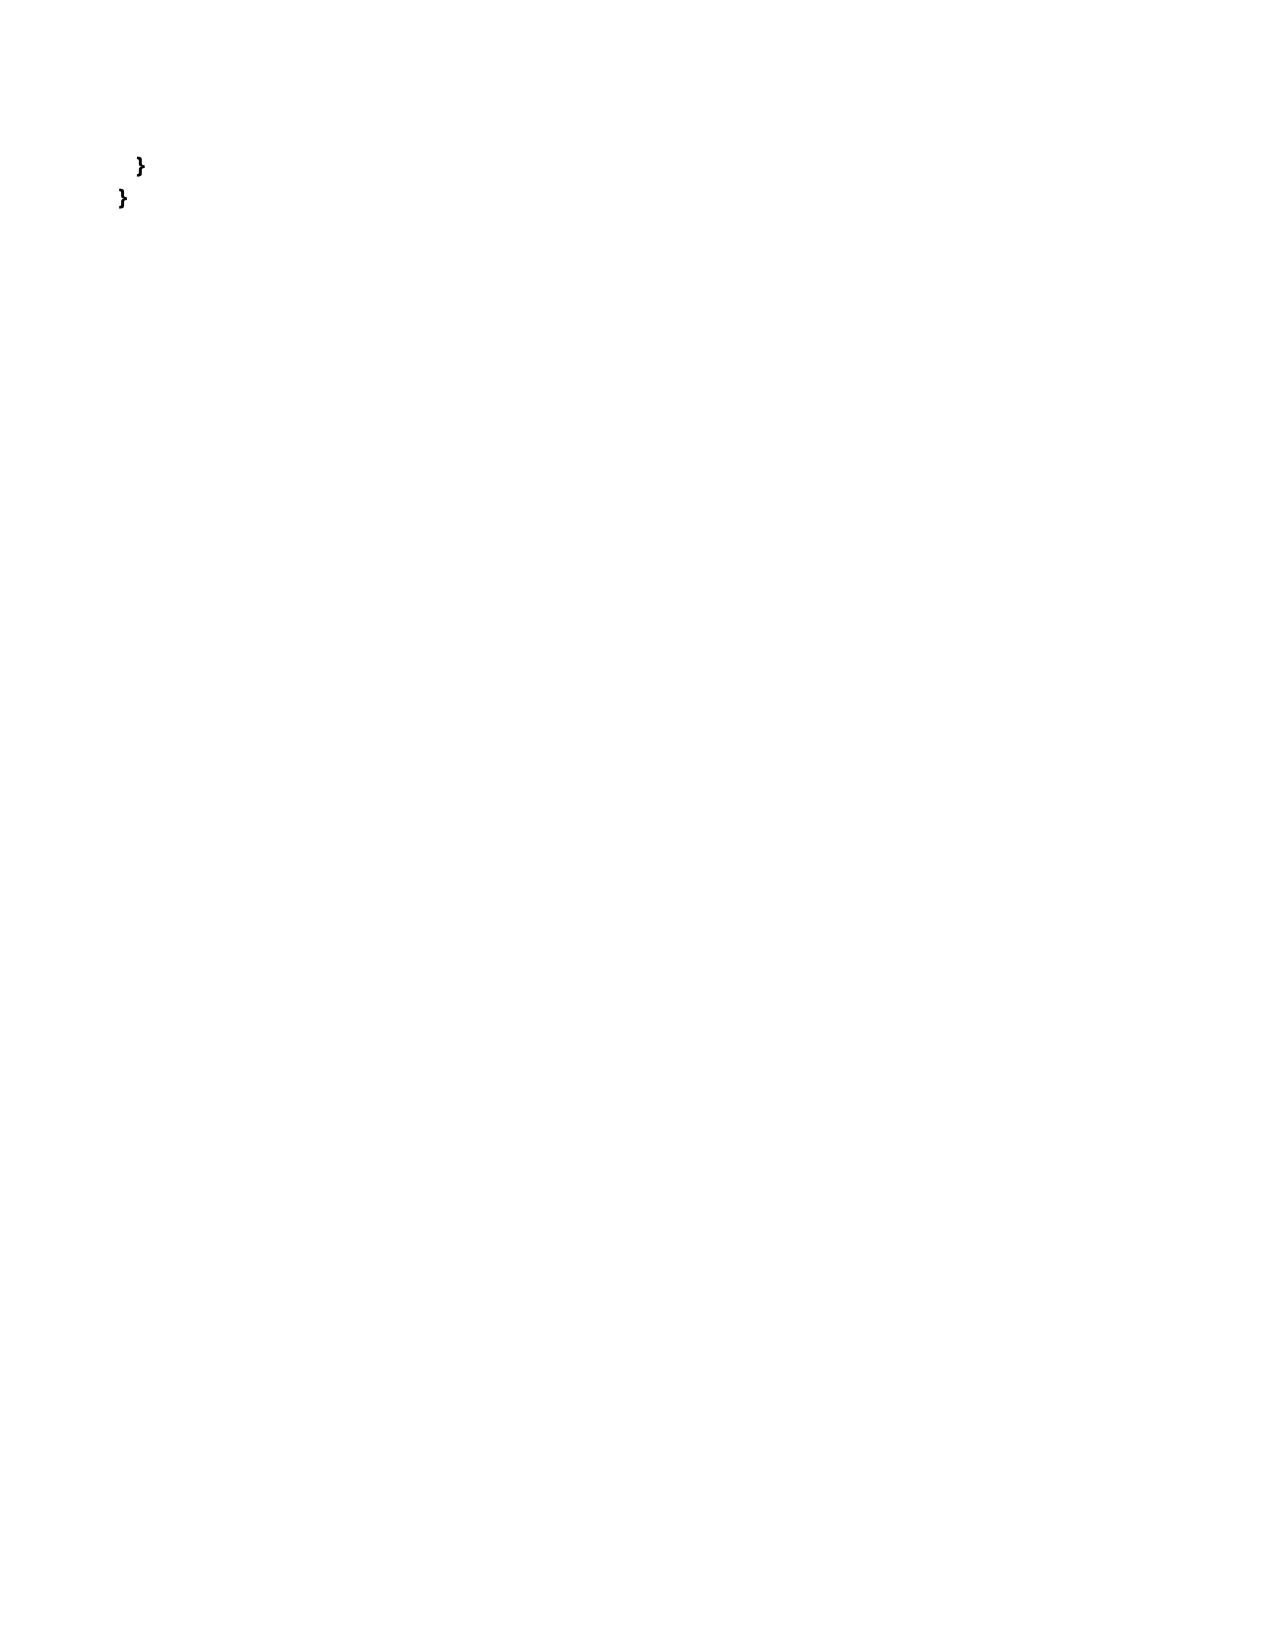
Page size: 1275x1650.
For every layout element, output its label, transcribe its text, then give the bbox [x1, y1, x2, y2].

text } } [118, 118, 1157, 212]
